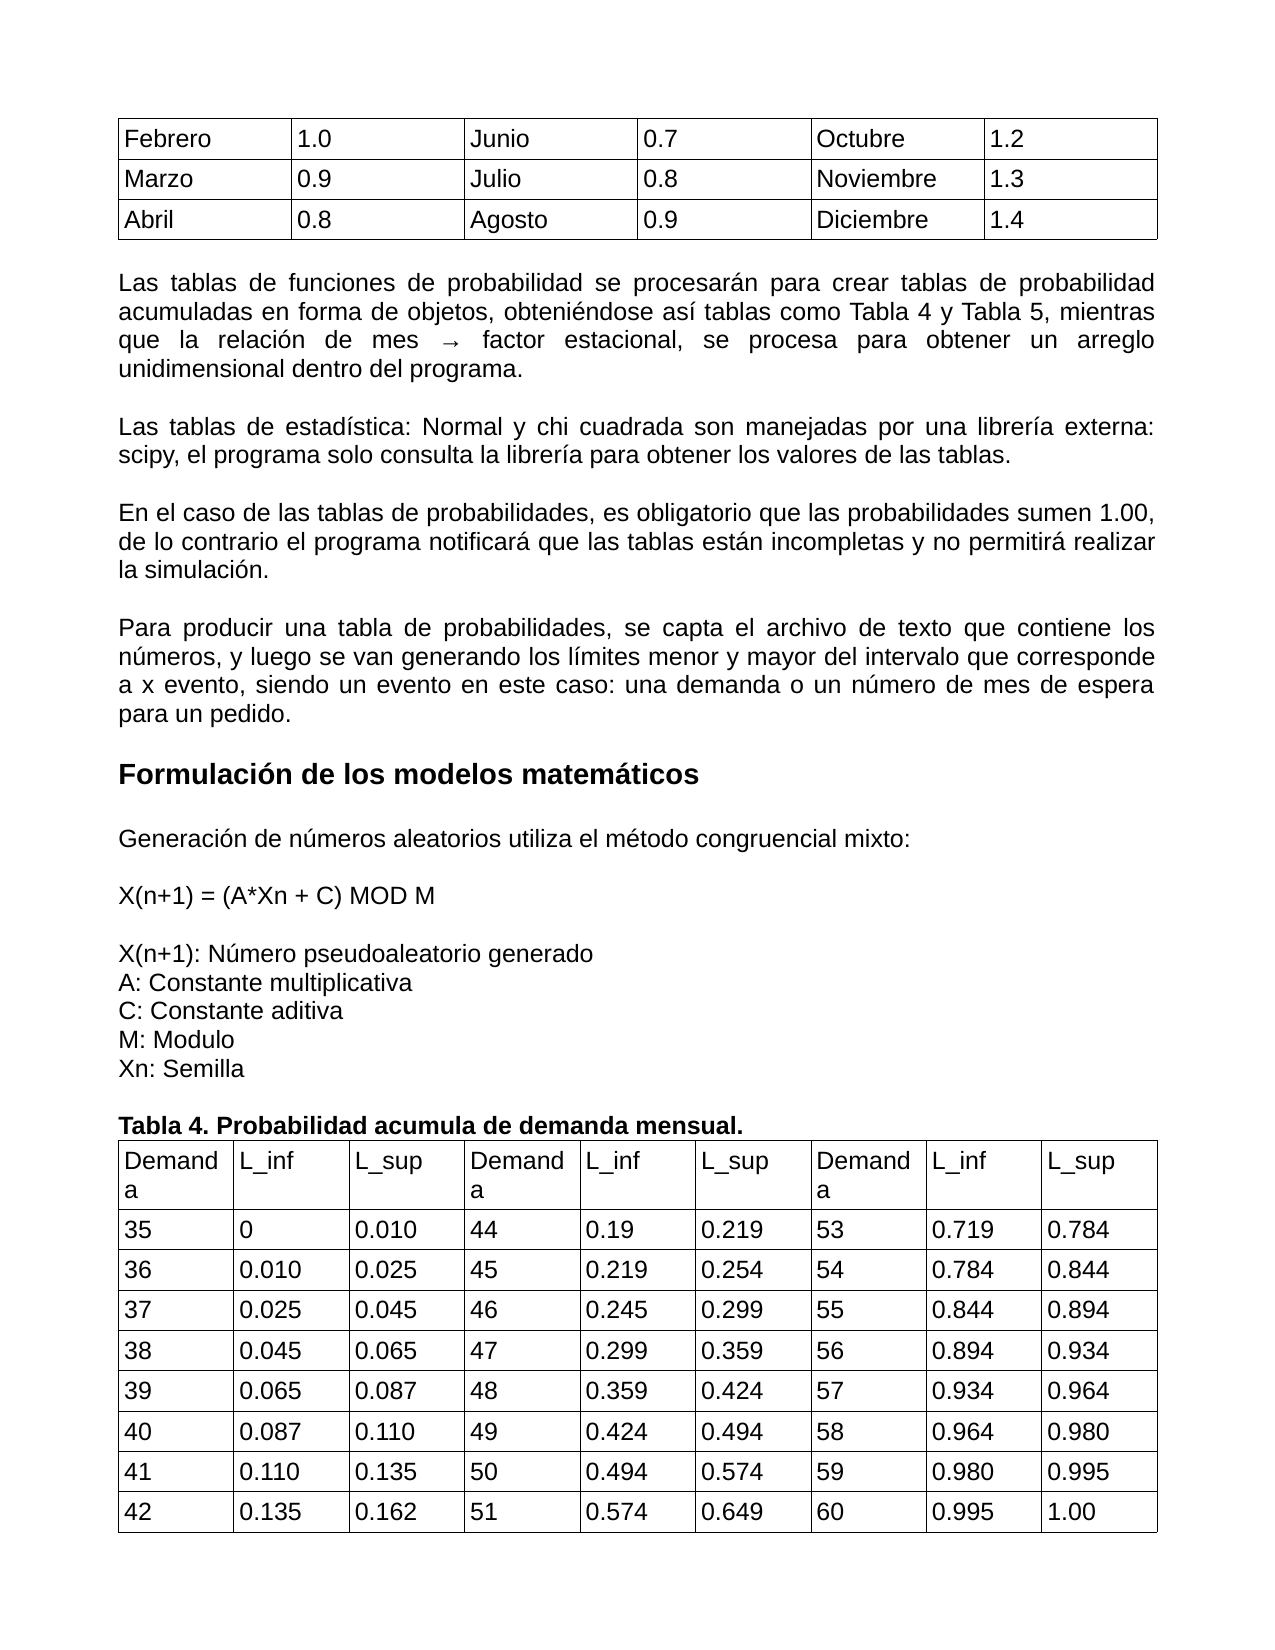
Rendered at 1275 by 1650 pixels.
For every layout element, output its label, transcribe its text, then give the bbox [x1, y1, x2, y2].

table_cell 0.045 [350, 1291, 464, 1330]
table_cell 0.719 [927, 1210, 1041, 1249]
table_cell 1.4 [985, 200, 1157, 239]
table_cell 1.2 [985, 119, 1157, 158]
table_cell 39 [119, 1371, 233, 1411]
table_cell 0.135 [234, 1492, 349, 1532]
table_cell 49 [465, 1412, 580, 1451]
text A: Constante multiplicativa [118, 967, 1157, 996]
text Las tablas de estadística: Normal y chi cuadrada son manejadas por una librería externa: scipy, el programa solo consulta la librería para obtener los valores de las tablas. [118, 412, 1157, 469]
table_cell 0.359 [581, 1371, 695, 1411]
table_cell 0.299 [696, 1291, 811, 1330]
table_cell 0.980 [927, 1452, 1041, 1491]
table_cell 56 [812, 1331, 926, 1370]
table_cell 0.065 [350, 1331, 464, 1370]
text Formulación de los modelos matemáticos [118, 757, 1157, 790]
table_cell Marzo [119, 160, 291, 199]
table_header Demanda [119, 1141, 233, 1209]
table_cell 0.494 [581, 1452, 695, 1491]
table_header L_inf [581, 1141, 695, 1209]
table_cell 47 [465, 1331, 580, 1370]
table_cell 0.784 [927, 1250, 1041, 1290]
table_cell 0.010 [350, 1210, 464, 1249]
text C: Constante aditiva [118, 996, 1157, 1025]
table_cell Julio [465, 160, 637, 199]
table_header L_sup [350, 1141, 464, 1209]
text Para producir una tabla de probabilidades, se capta el archivo de texto que contiene los números, y luego se van generando los límites menor y mayor del intervalo que corresponde a x evento, siendo un evento en este caso: una demanda o un número de mes de espera para un pedido. [118, 613, 1157, 728]
table_header L_sup [696, 1141, 811, 1209]
table_cell 48 [465, 1371, 580, 1411]
table_cell 0.135 [350, 1452, 464, 1491]
table_cell 0.219 [581, 1250, 695, 1290]
table_cell 0.894 [927, 1331, 1041, 1370]
table_header Demanda [465, 1141, 580, 1209]
table_cell 0.424 [581, 1412, 695, 1451]
table_cell 0.7 [638, 119, 811, 158]
table_cell 1.0 [292, 119, 464, 158]
table_cell Diciembre [812, 200, 984, 239]
table_cell 0.254 [696, 1250, 811, 1290]
table_cell 54 [812, 1250, 926, 1290]
table_cell 0.110 [350, 1412, 464, 1451]
text Generación de números aleatorios utiliza el método congruencial mixto: [118, 824, 1157, 852]
table_cell 1.00 [1042, 1492, 1157, 1532]
table_cell 55 [812, 1291, 926, 1330]
table_cell 40 [119, 1412, 233, 1451]
table_cell 0.964 [927, 1412, 1041, 1451]
table_cell 0 [234, 1210, 349, 1249]
table_cell 0.995 [927, 1492, 1041, 1532]
table_header Demanda [812, 1141, 926, 1209]
table_cell 0.025 [234, 1291, 349, 1330]
table_cell 53 [812, 1210, 926, 1249]
table_cell 37 [119, 1291, 233, 1330]
table_cell 41 [119, 1452, 233, 1491]
table_cell 0.574 [581, 1492, 695, 1532]
table_cell 0.359 [696, 1331, 811, 1370]
table_cell 0.245 [581, 1291, 695, 1330]
table_cell Junio [465, 119, 637, 158]
table_cell 0.010 [234, 1250, 349, 1290]
text En el caso de las tablas de probabilidades, es obligatorio que las probabilidades sumen 1.00, de lo contrario el programa notificará que las tablas están incompletas y no permitirá realizar la simulación. [118, 498, 1157, 584]
table_cell 0.494 [696, 1412, 811, 1451]
table_cell Febrero [119, 119, 291, 158]
table_cell 1.3 [985, 160, 1157, 199]
text M: Modulo [118, 1025, 1157, 1054]
table_cell 0.9 [292, 160, 464, 199]
text X(n+1): Número pseudoaleatorio generado [118, 939, 1157, 967]
table_cell 50 [465, 1452, 580, 1491]
table_cell 0.045 [234, 1331, 349, 1370]
text Las tablas de funciones de probabilidad se procesarán para crear tablas de probabilidad acumuladas en forma de objetos, obteniéndose así tablas como Tabla 4 y Tabla 5, mientras que la relación de mes → factor estacional, se procesa para obtener un arreglo unidimensional dentro del programa. [118, 268, 1157, 383]
table_cell 44 [465, 1210, 580, 1249]
table_cell 0.964 [1042, 1371, 1157, 1411]
table_cell 42 [119, 1492, 233, 1532]
table_cell 46 [465, 1291, 580, 1330]
table_cell 0.087 [234, 1412, 349, 1451]
text Xn: Semilla [118, 1054, 1157, 1082]
table_cell 38 [119, 1331, 233, 1370]
table_cell 0.025 [350, 1250, 464, 1290]
table_header L_inf [927, 1141, 1041, 1209]
table_cell 45 [465, 1250, 580, 1290]
table_cell 0.980 [1042, 1412, 1157, 1451]
table_cell 57 [812, 1371, 926, 1411]
table_cell 0.8 [638, 160, 811, 199]
table_cell 0.19 [581, 1210, 695, 1249]
table_cell 0.934 [927, 1371, 1041, 1411]
table_cell 59 [812, 1452, 926, 1491]
table_cell 0.844 [927, 1291, 1041, 1330]
table_cell 0.219 [696, 1210, 811, 1249]
table_cell Agosto [465, 200, 637, 239]
table_cell 0.9 [638, 200, 811, 239]
table_cell 0.299 [581, 1331, 695, 1370]
table_cell 0.995 [1042, 1452, 1157, 1491]
table_cell 51 [465, 1492, 580, 1532]
table_cell Noviembre [812, 160, 984, 199]
table_cell 0.649 [696, 1492, 811, 1532]
table_cell 0.087 [350, 1371, 464, 1411]
table_cell 0.574 [696, 1452, 811, 1491]
table_cell 0.110 [234, 1452, 349, 1491]
table_cell 60 [812, 1492, 926, 1532]
table_cell 0.065 [234, 1371, 349, 1411]
table_header L_sup [1042, 1141, 1157, 1209]
table_header L_inf [234, 1141, 349, 1209]
table_cell 0.784 [1042, 1210, 1157, 1249]
table_cell Abril [119, 200, 291, 239]
table_cell 35 [119, 1210, 233, 1249]
table_cell 36 [119, 1250, 233, 1290]
table_cell 58 [812, 1412, 926, 1451]
table_cell 0.424 [696, 1371, 811, 1411]
table_cell 0.844 [1042, 1250, 1157, 1290]
table_cell 0.8 [292, 200, 464, 239]
text X(n+1) = (A*Xn + C) MOD M [118, 881, 1157, 910]
table_cell 0.162 [350, 1492, 464, 1532]
table_cell Octubre [812, 119, 984, 158]
table_cell 0.894 [1042, 1291, 1157, 1330]
table_cell 0.934 [1042, 1331, 1157, 1370]
text Tabla 4. Probabilidad acumula de demanda mensual. [118, 1111, 1157, 1140]
